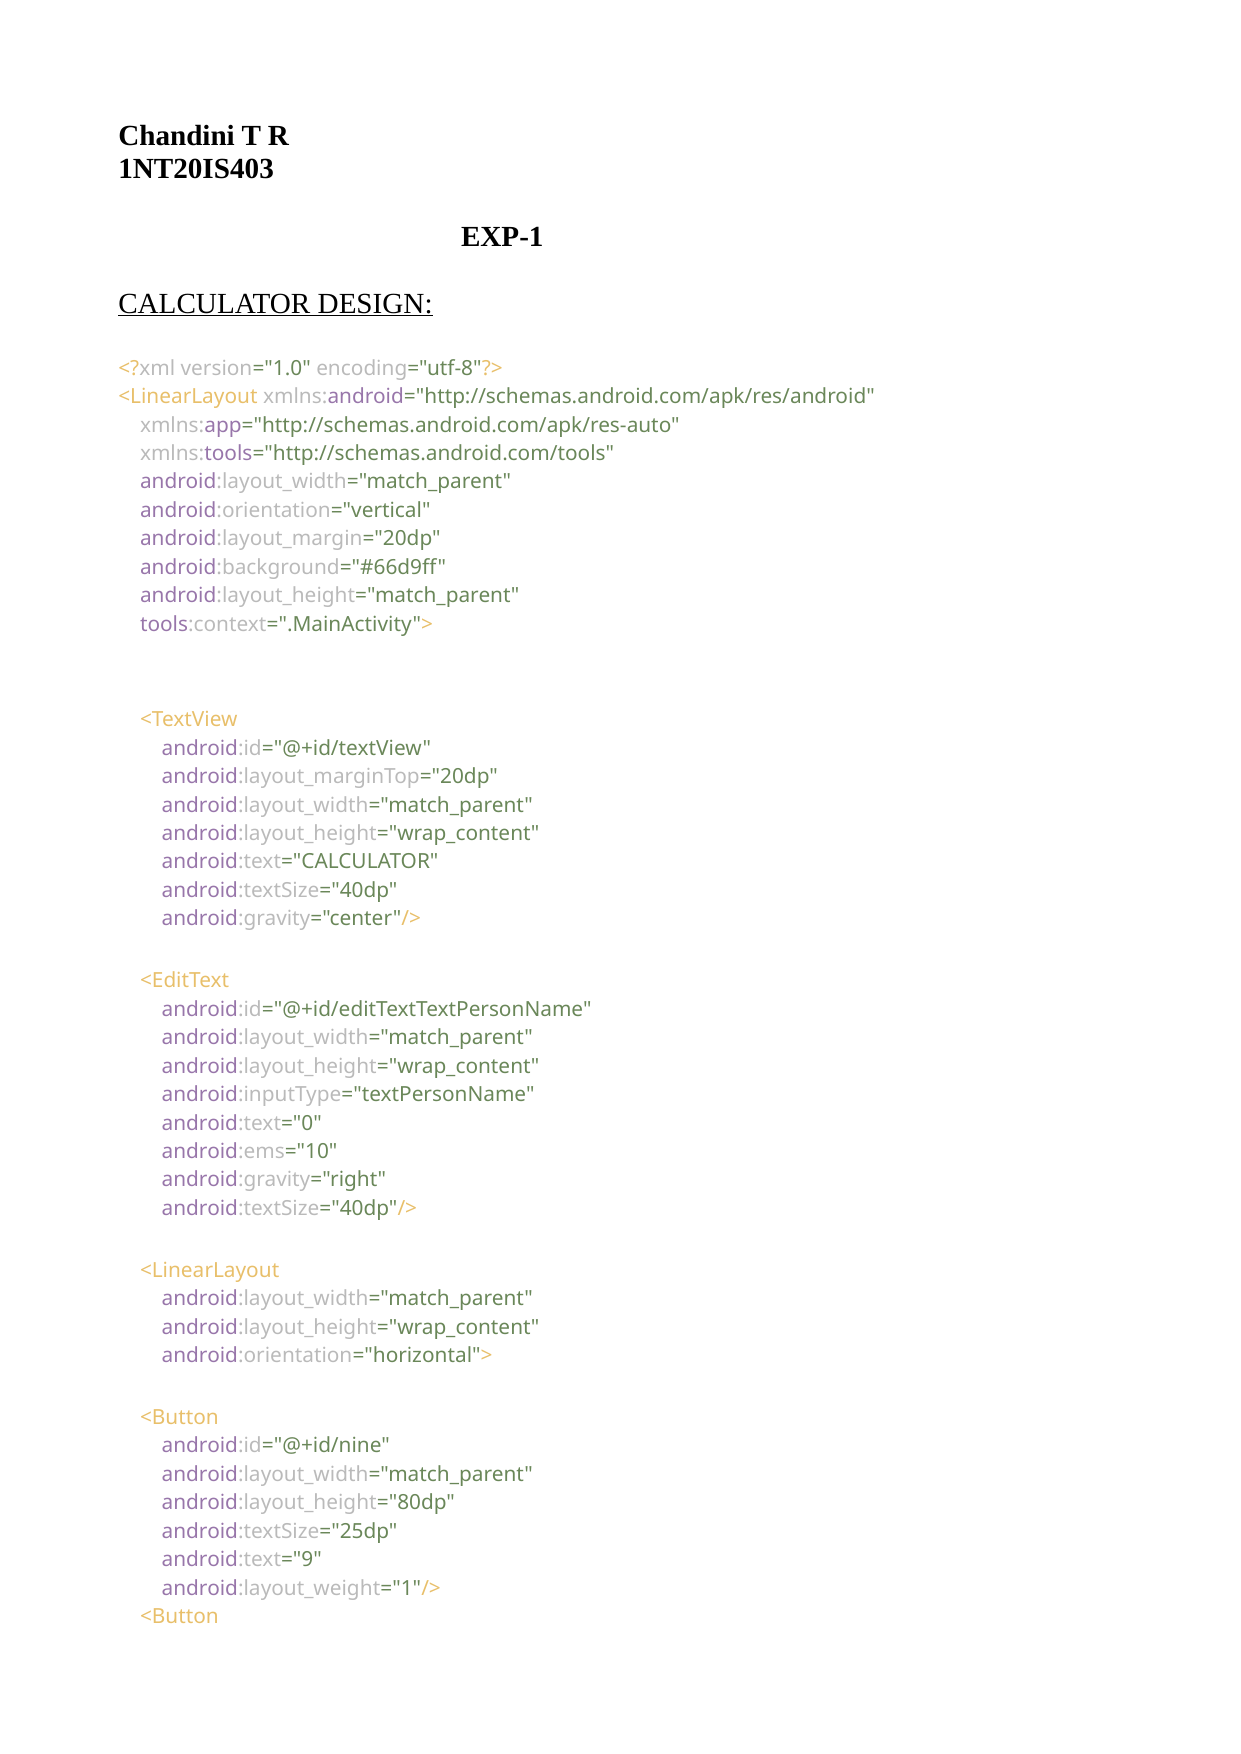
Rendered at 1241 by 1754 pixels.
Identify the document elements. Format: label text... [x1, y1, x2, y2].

text 1NT20IS403 [118, 152, 1122, 185]
text EXP-1 [118, 219, 1122, 252]
text CALCULATOR DESIGN: [118, 286, 1122, 319]
text Chandini T R [118, 118, 1122, 152]
text <?xml version="1.0" encoding="utf-8"?> <LinearLayout xmlns:android="http://schemas.android.com/apk/res/android" xmlns:app="http://schemas.android.com/apk/res-auto" xmlns:tools="http://schemas.android.com/tools" android:layout_width="match_parent" android:orientation="vertical" android:layout_margin="20dp" android:background="#66d9ff" android:layout_height="match_parent" tools:context=".MainActivity"> <TextView android:id="@+id/textView" android:layout_marginTop="20dp" android:layout_width="match_parent" android:layout_height="wrap_content" android:text="CALCULATOR" android:textSize="40dp" android:gravity="center"/> <EditText android:id="@+id/editTextTextPersonName" android:layout_width="match_parent" android:layout_height="wrap_content" android:inputType="textPersonName" android:text="0" android:ems="10" android:gravity="right" android:textSize="40dp"/> <LinearLayout android:layout_width="match_parent" android:layout_height="wrap_content" android:orientation="horizontal"> <Button android:id="@+id/nine" android:layout_width="match_parent" android:layout_height="80dp" android:textSize="25dp" android:text="9" android:layout_weight="1"/> <Button [118, 353, 1122, 1630]
